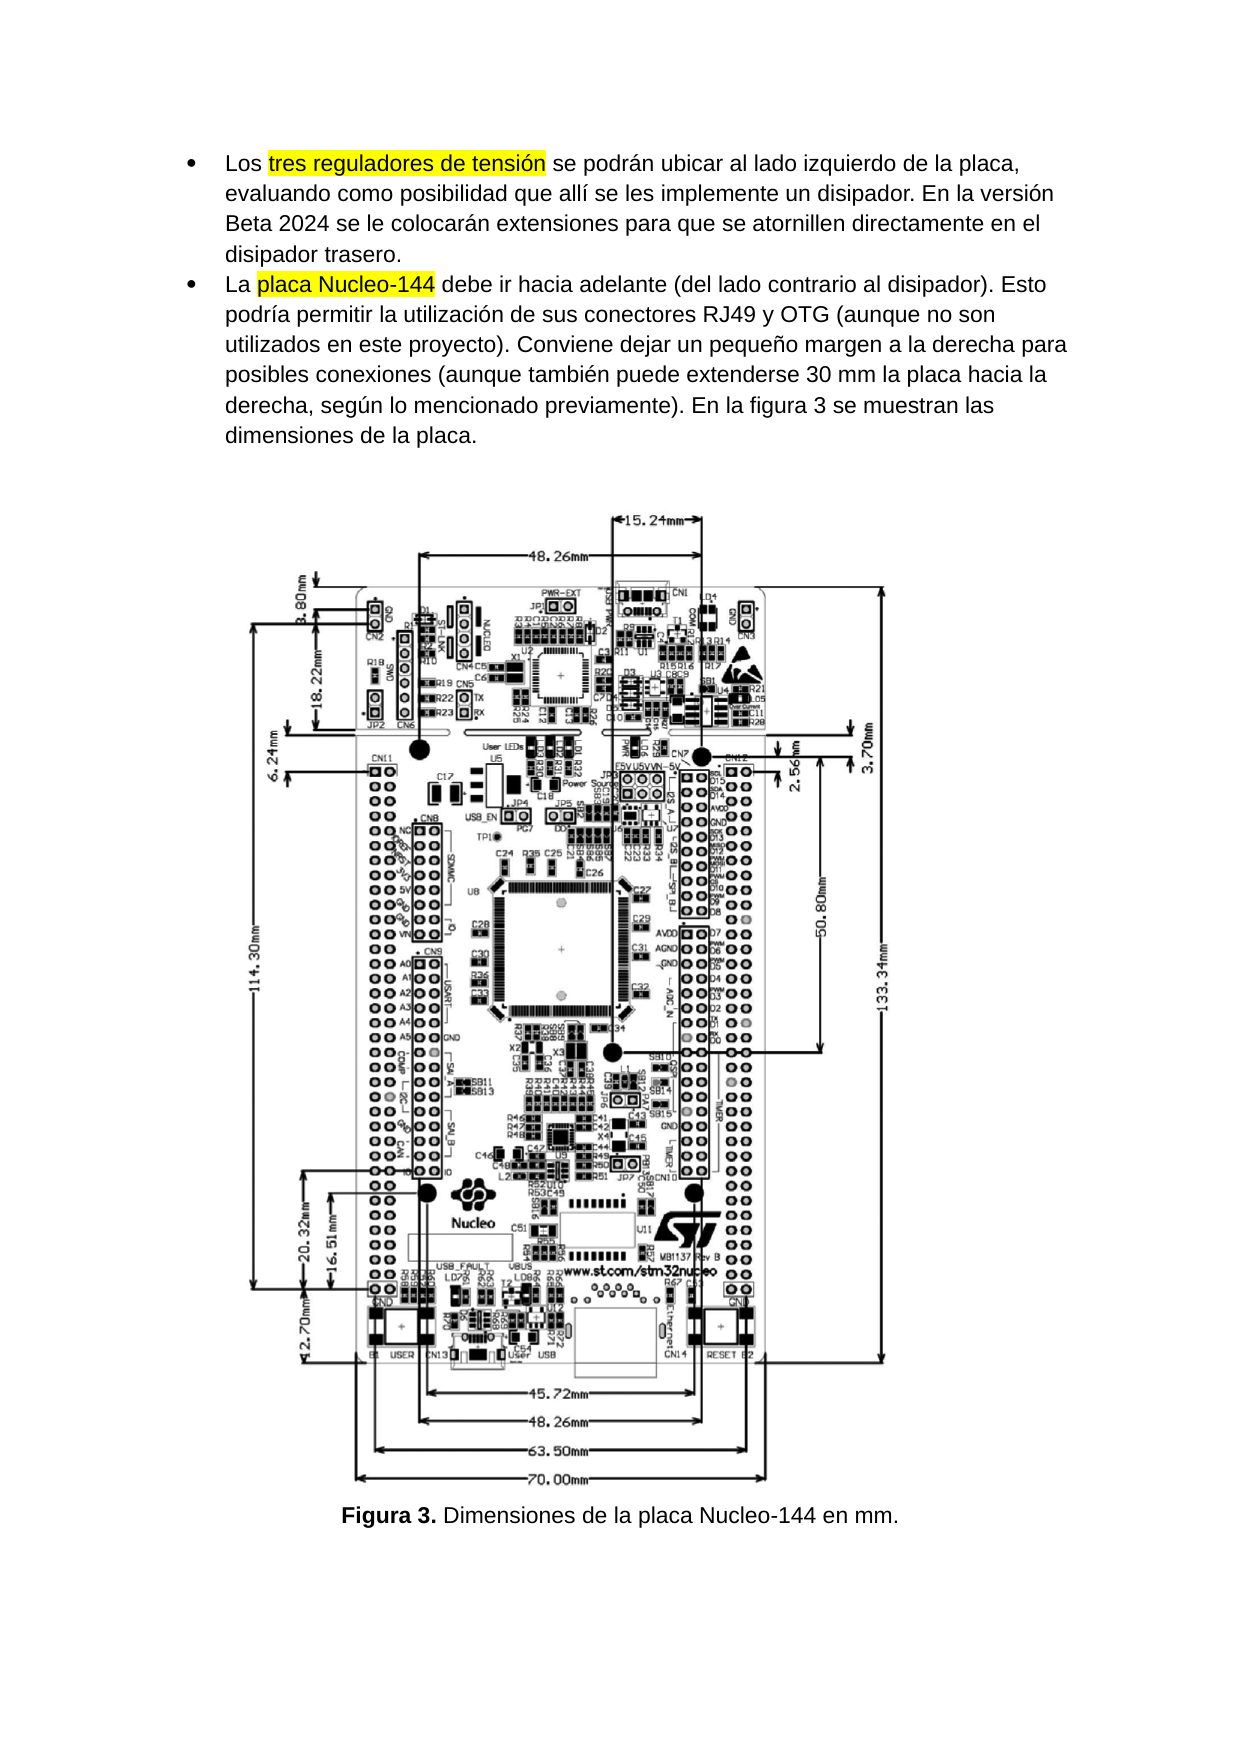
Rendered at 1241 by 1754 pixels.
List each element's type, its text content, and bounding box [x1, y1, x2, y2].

picture [150, 482, 985, 1499]
list La placa Nucleo-144 debe ir hacia adelante (del lado contrario al disipador). Esto podría permitir la utilización de sus conectores RJ49 y OTG (aunque no son utilizados en este proyecto). Conviene dejar un pequeño margen a la derecha para posibles conexiones (aunque también puede extenderse 30 mm la placa hacia la derecha, según lo mencionado previamente). En la figura 3 se muestran las dimensiones de la placa. [187, 271, 1090, 448]
list Los tres reguladores de tensión se podrán ubicar al lado izquierdo de la placa, evaluando como posibilidad que allí se les implemente un disipador. En la versión Beta 2024 se le colocarán extensiones para que se atornillen directamente en el disipador trasero. [187, 150, 1090, 267]
text Figura 3. Dimensiones de la placa Nucleo-144 en mm. [150, 1502, 1090, 1529]
